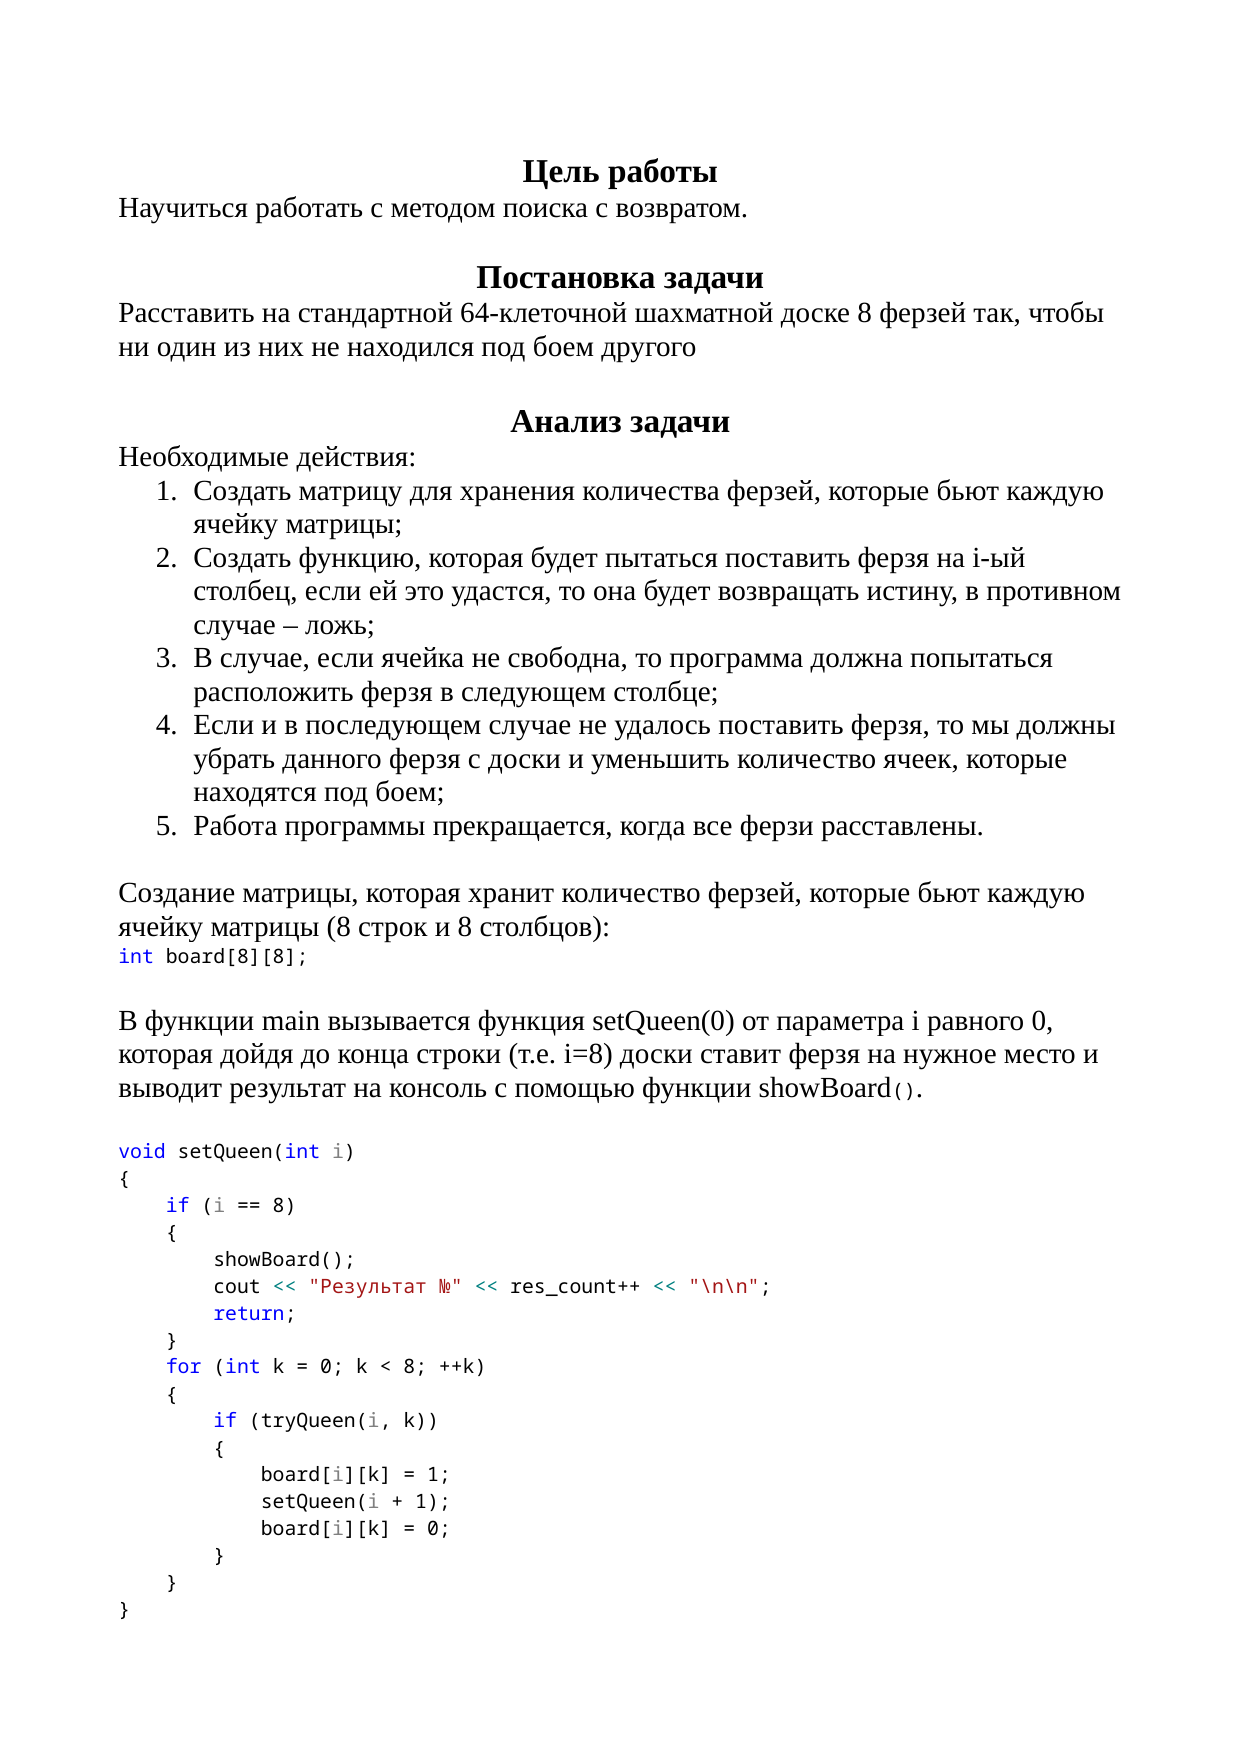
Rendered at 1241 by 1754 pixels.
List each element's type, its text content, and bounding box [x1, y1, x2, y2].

text } [118, 1569, 1122, 1596]
text Расставить на стандартной 64-клеточной шахматной доске 8 ферзей так, чтобы ни один из них не находился под боем другого [118, 295, 1122, 362]
text showBoard(); [118, 1245, 1122, 1272]
text { [118, 1434, 1122, 1461]
text return; [118, 1299, 1122, 1326]
list Создать функцию, которая будет пытаться поставить ферзя на i-ый столбец, если ей это удастся, то она будет возвращать истину, в противном случае – ложь; [156, 540, 1122, 640]
list Если и в последующем случае не удалось поставить ферзя, то мы должны убрать данного ферзя с доски и уменьшить количество ячеек, которые находятся под боем; [156, 707, 1122, 808]
text Анализ задачи [118, 401, 1122, 439]
text for (int k = 0; k < 8; ++k) [118, 1353, 1122, 1380]
text Необходимые действия: [118, 439, 1122, 473]
text { [118, 1380, 1122, 1407]
text Постановка задачи [118, 257, 1122, 295]
text Цель работы [118, 152, 1122, 190]
list В случае, если ячейка не свободна, то программа должна попытаться расположить ферзя в следующем столбце; [156, 640, 1122, 707]
text void setQueen(int i) [118, 1137, 1122, 1164]
text if (i == 8) [118, 1191, 1122, 1218]
text } [118, 1326, 1122, 1353]
text cout << "Результат №" << res_count++ << "\n\n"; [118, 1272, 1122, 1299]
list Создать матрицу для хранения количества ферзей, которые бьют каждую ячейку матрицы; [156, 473, 1122, 540]
text board[i][k] = 1; [118, 1461, 1122, 1488]
text int board[8][8]; [118, 942, 1122, 969]
text В функции main вызывается функция setQueen(0) от параметра i равного 0, которая дойдя до конца строки (т.е. i=8) доски ставит ферзя на нужное место и выводит результат на консоль с помощью функции showBoard(). [118, 1003, 1122, 1103]
text { [118, 1164, 1122, 1191]
text board[i][k] = 0; [118, 1515, 1122, 1542]
text { [118, 1218, 1122, 1245]
text setQueen(i + 1); [118, 1488, 1122, 1515]
text } [118, 1596, 1122, 1623]
list Работа программы прекращается, когда все ферзи расставлены. [156, 808, 1122, 842]
text } [118, 1542, 1122, 1569]
text Создание матрицы, которая хранит количество ферзей, которые бьют каждую ячейку матрицы (8 строк и 8 столбцов): [118, 875, 1122, 942]
text if (tryQueen(i, k)) [118, 1407, 1122, 1434]
text Научиться работать с методом поиска с возвратом. [118, 190, 1122, 223]
